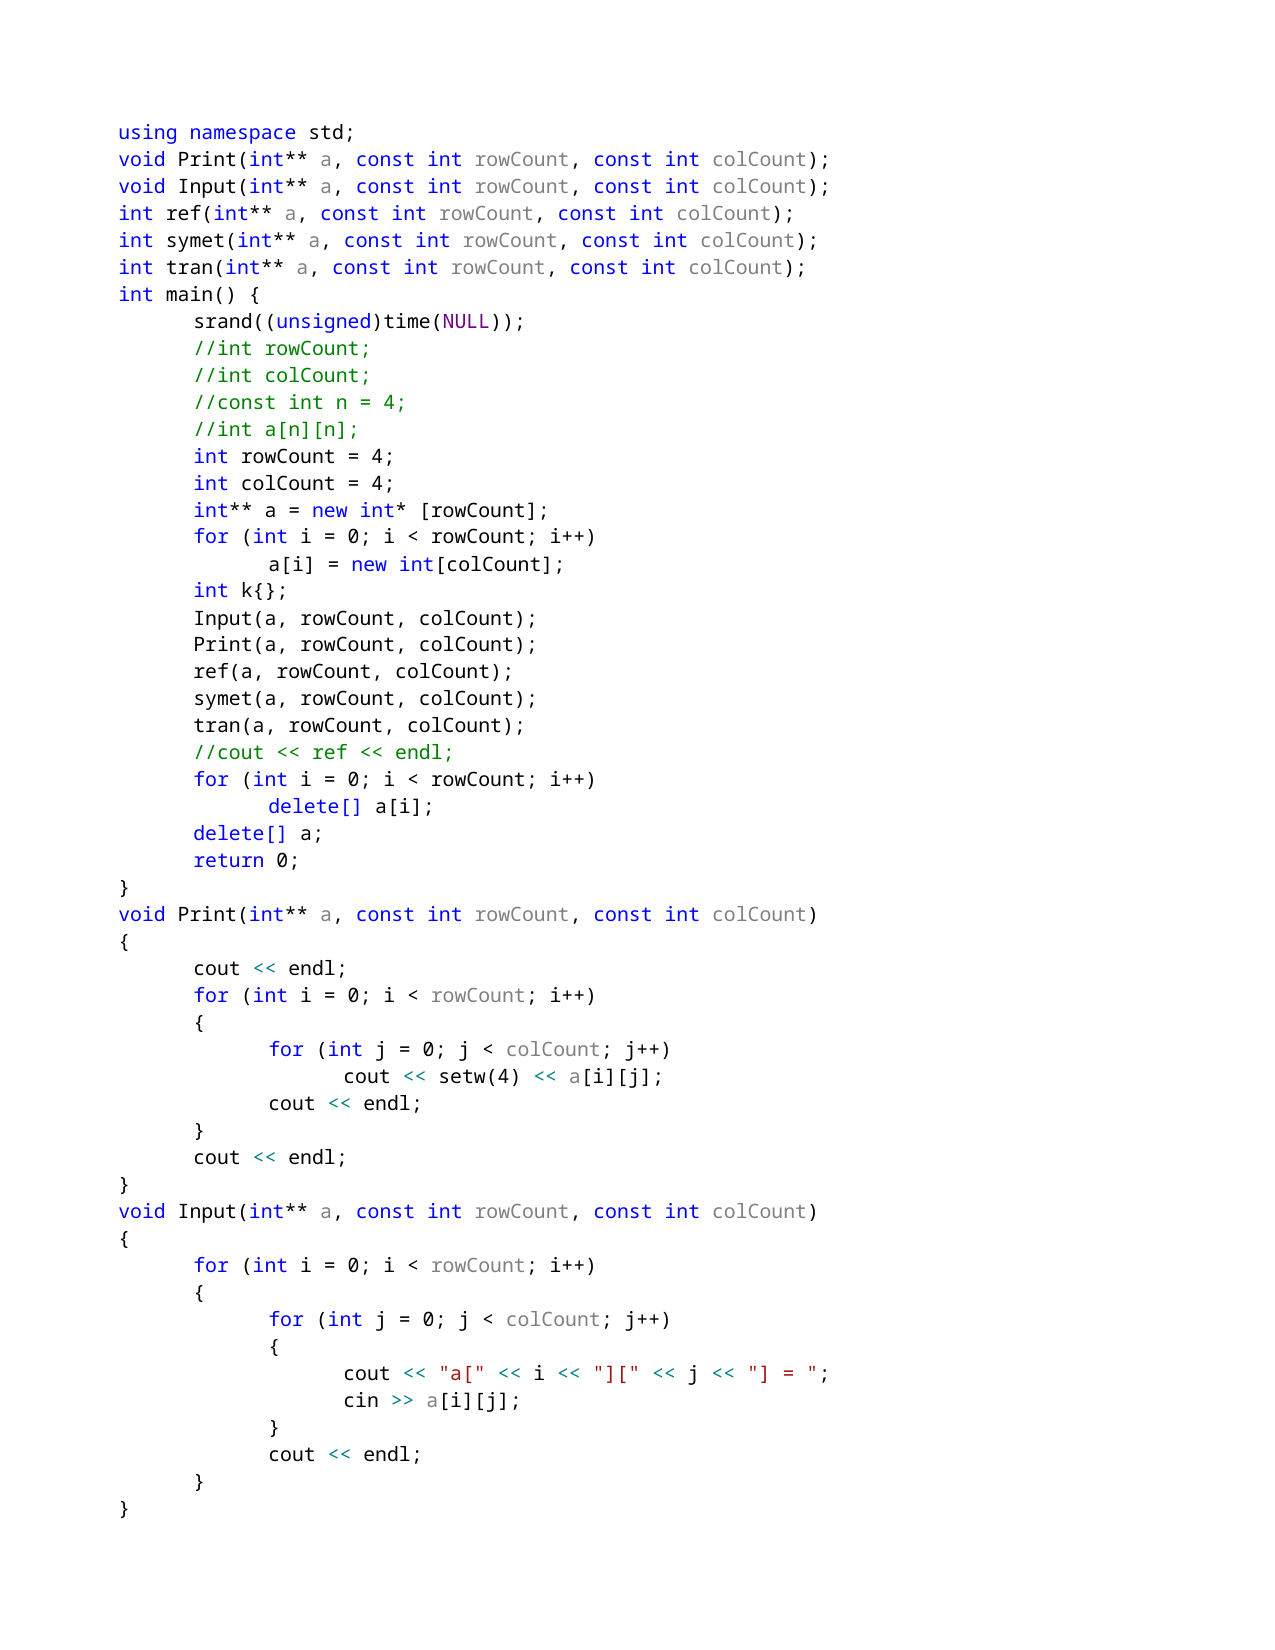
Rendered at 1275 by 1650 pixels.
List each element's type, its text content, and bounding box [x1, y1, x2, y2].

text for (int j = 0; j < colCount; j++) [118, 1305, 1157, 1332]
text void Print(int** a, const int rowCount, const int colCount) [118, 901, 1157, 927]
text using namespace std; [118, 118, 1157, 145]
text //int colCount; [118, 361, 1157, 388]
text int k{}; [118, 577, 1157, 604]
text int** a = new int* [rowCount]; [118, 496, 1157, 523]
text } [118, 1116, 1157, 1143]
text srand((unsigned)time(NULL)); [118, 307, 1157, 334]
text int rowCount = 4; [118, 442, 1157, 469]
text ref(a, rowCount, colCount); [118, 658, 1157, 685]
text int colCount = 4; [118, 469, 1157, 496]
text delete[] a; [118, 819, 1157, 847]
text cout << "a[" << i << "][" << j << "] = "; [118, 1359, 1157, 1386]
text int main() { [118, 280, 1157, 307]
text Print(a, rowCount, colCount); [118, 631, 1157, 658]
text cin >> a[i][j]; [118, 1386, 1157, 1413]
text cout << endl; [118, 1440, 1157, 1467]
text for (int i = 0; i < rowCount; i++) [118, 1251, 1157, 1278]
text //int rowCount; [118, 334, 1157, 361]
text cout << endl; [118, 1143, 1157, 1170]
text cout << endl; [118, 954, 1157, 981]
text { [118, 1278, 1157, 1305]
text { [118, 1332, 1157, 1359]
text int tran(int** a, const int rowCount, const int colCount); [118, 253, 1157, 280]
text int ref(int** a, const int rowCount, const int colCount); [118, 199, 1157, 226]
text void Print(int** a, const int rowCount, const int colCount); [118, 145, 1157, 172]
text cout << setw(4) << a[i][j]; [118, 1062, 1157, 1089]
text } [118, 1413, 1157, 1440]
text tran(a, rowCount, colCount); [118, 712, 1157, 739]
text { [118, 927, 1157, 954]
text void Input(int** a, const int rowCount, const int colCount); [118, 172, 1157, 199]
text symet(a, rowCount, colCount); [118, 685, 1157, 712]
text a[i] = new int[colCount]; [118, 550, 1157, 577]
text void Input(int** a, const int rowCount, const int colCount) [118, 1197, 1157, 1224]
text int symet(int** a, const int rowCount, const int colCount); [118, 226, 1157, 253]
text //const int n = 4; [118, 388, 1157, 415]
text cout << endl; [118, 1089, 1157, 1116]
text //cout << ref << endl; [118, 739, 1157, 766]
text } [118, 1467, 1157, 1494]
text { [118, 1224, 1157, 1251]
text return 0; [118, 847, 1157, 873]
text for (int i = 0; i < rowCount; i++) [118, 523, 1157, 550]
text //int a[n][n]; [118, 415, 1157, 442]
text { [118, 1008, 1157, 1035]
text for (int i = 0; i < rowCount; i++) [118, 981, 1157, 1008]
text } [118, 873, 1157, 901]
text Input(a, rowCount, colCount); [118, 604, 1157, 631]
text delete[] a[i]; [118, 793, 1157, 819]
text for (int j = 0; j < colCount; j++) [118, 1035, 1157, 1062]
text } [118, 1494, 1157, 1521]
text for (int i = 0; i < rowCount; i++) [118, 766, 1157, 793]
text } [118, 1170, 1157, 1197]
